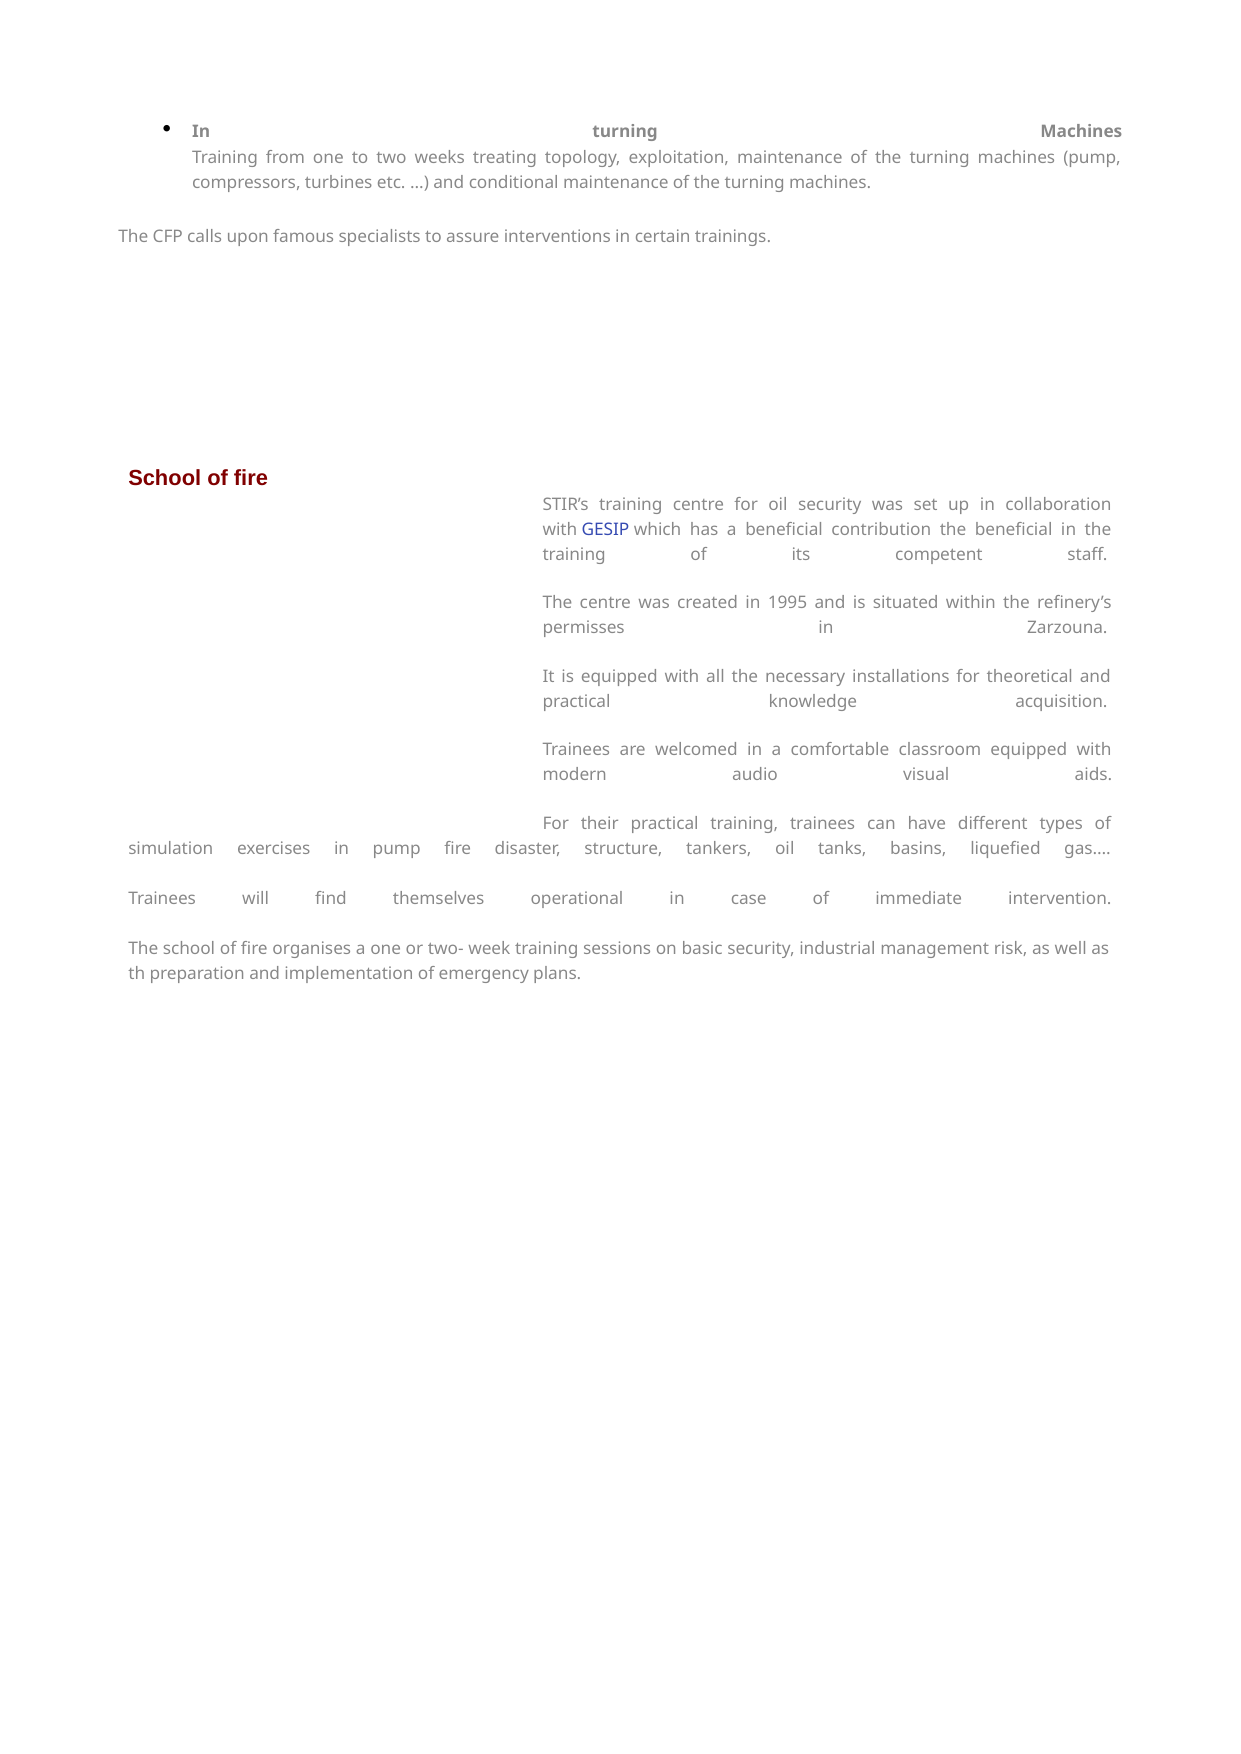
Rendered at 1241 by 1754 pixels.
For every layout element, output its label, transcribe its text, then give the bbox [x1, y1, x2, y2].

table_cell [128, 456, 1112, 460]
table_cell The center suggests you trainings : In instrumentation and regulation : Trainings from one to two weeks concerning measures, the check and the analogical and numerical checking and regulation of pressure levels, temperatures, counting. Trainings in the transmitters, winnow, regulating SNCC. In logical automatism Trainings of one week in industrial automatism: practical initiation and perfectionnement on automatism use, robots programmable, microprocessors. In turning Machines Training from one to two weeks treating topology, exploitation, maintenance of the turning machines (pump, compressors, turbines etc. ...) and conditional maintenance of the turning machines. The CFP calls upon famous specialists to assure interventions in certain trainings. [118, 118, 1122, 277]
table_cell [128, 460, 1112, 465]
table_header [128, 451, 1112, 456]
table_cell STIR’s training centre for oil security was set up in collaboration with GESIP which has a beneficial contribution the beneficial in the training of its competent staff. The centre was created in 1995 and is situated within the refinery’s permisses in Zarzouna. It is equipped with all the necessary installations for theoretical and practical knowledge acquisition. Trainees are welcomed in a comfortable classroom equipped with modern audio visual aids. For their practical training, trainees can have different types of simulation exercises in pump fire disaster, structure, tankers, oil tanks, basins, liquefied gas…. Trainees will find themselves operational in case of immediate intervention. The school of fire organises a one or two- week training sessions on basic security, industrial management risk, as well as th preparation and implementation of emergency plans. [128, 490, 1112, 1014]
table_header School of fire [128, 465, 1112, 490]
table_header [128, 1014, 1112, 1018]
